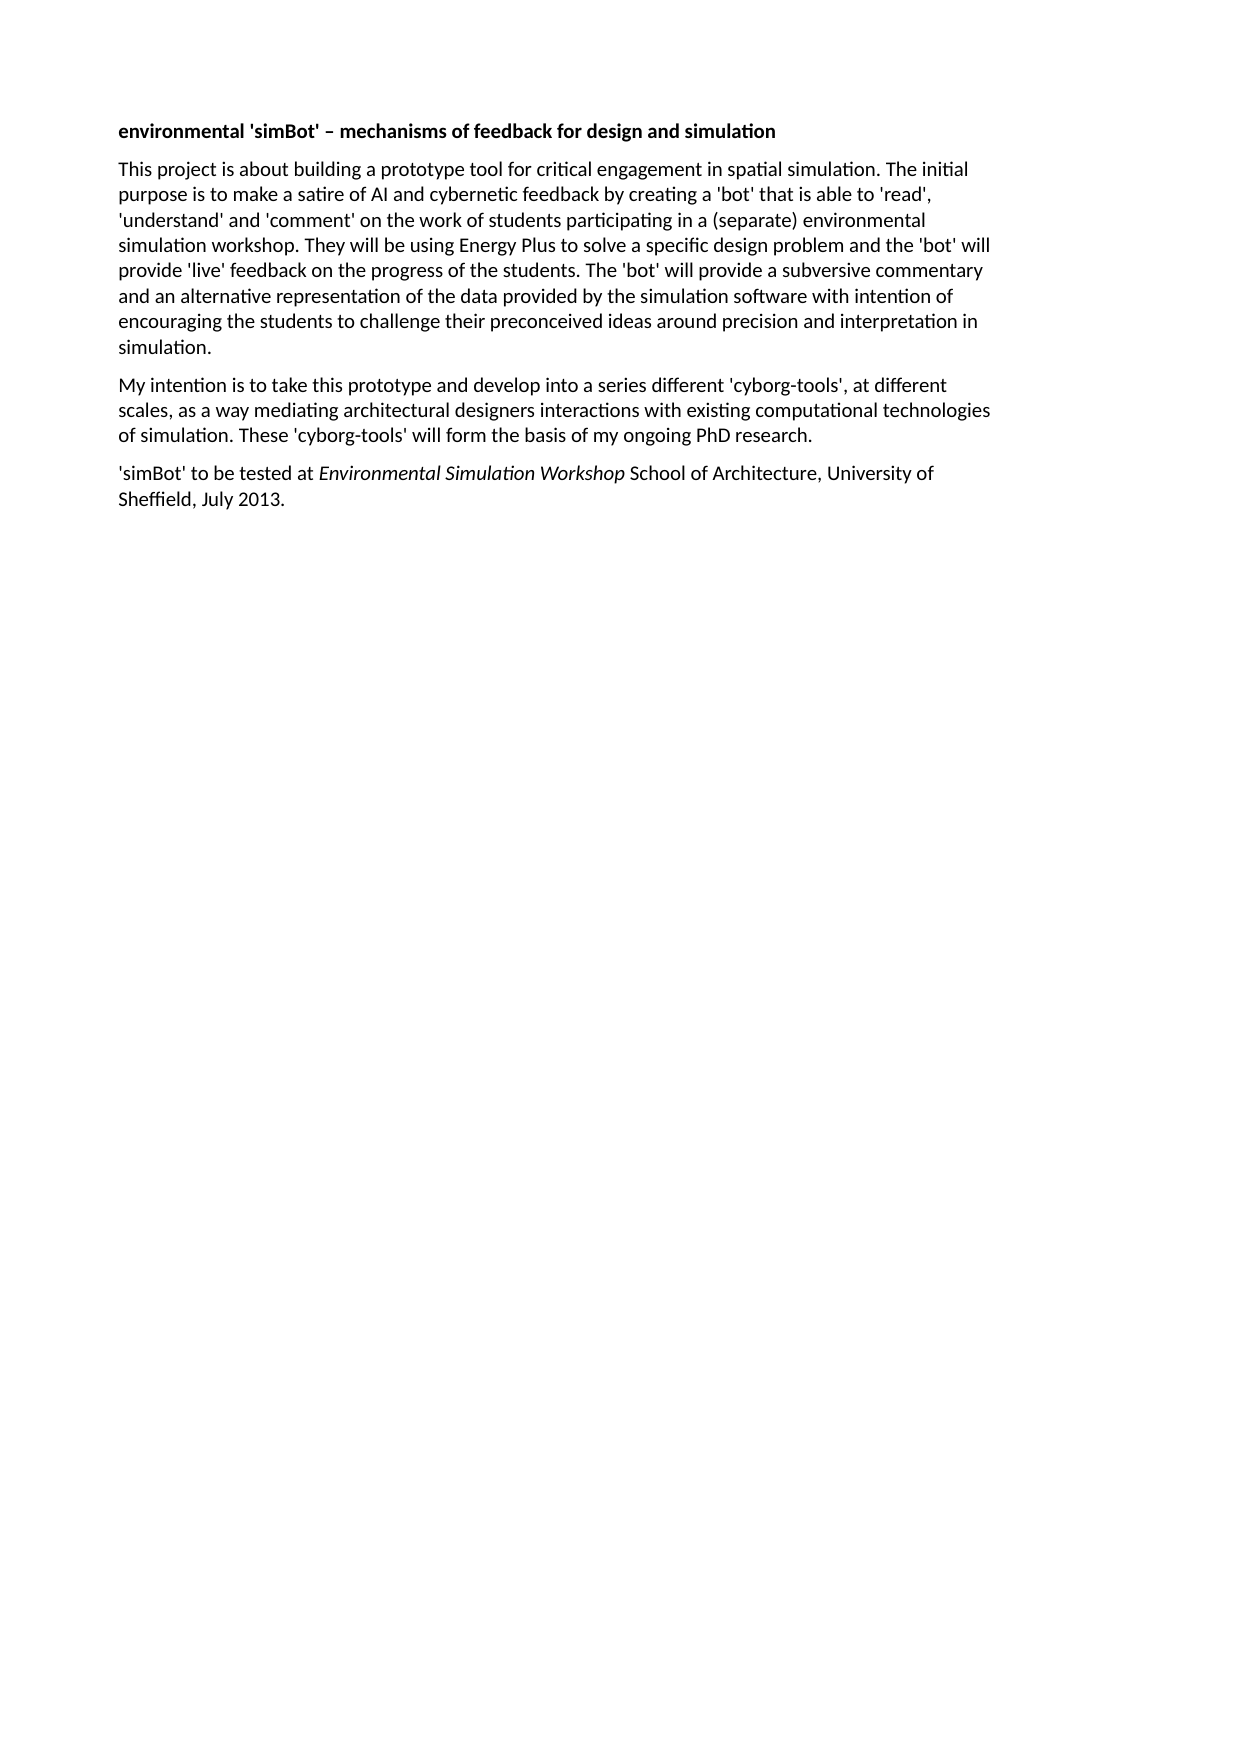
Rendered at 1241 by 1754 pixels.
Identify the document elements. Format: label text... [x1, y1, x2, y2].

text This project is about building a prototype tool for critical engagement in spatial simulation. The initial purpose is to make a satire of AI and cybernetic feedback by creating a 'bot' that is able to 'read', 'understand' and 'comment' on the work of students participating in a (separate) environmental simulation workshop. They will be using Energy Plus to solve a specific design problem and the 'bot' will provide 'live' feedback on the progress of the students. The 'bot' will provide a subversive commentary and an alternative representation of the data provided by the simulation software with intention of encouraging the students to challenge their preconceived ideas around precision and interpretation in simulation. [118, 156, 1004, 359]
text 'simBot' to be tested at Environmental Simulation Workshop School of Architecture, University of Sheffield, July 2013. [118, 461, 1004, 511]
text environmental 'simBot' – mechanisms of feedback for design and simulation [118, 118, 1004, 143]
text My intention is to take this prototype and develop into a series different 'cyborg-tools', at different scales, as a way mediating architectural designers interactions with existing computational technologies of simulation. These 'cyborg-tools' will form the basis of my ongoing PhD research. [118, 372, 1004, 448]
